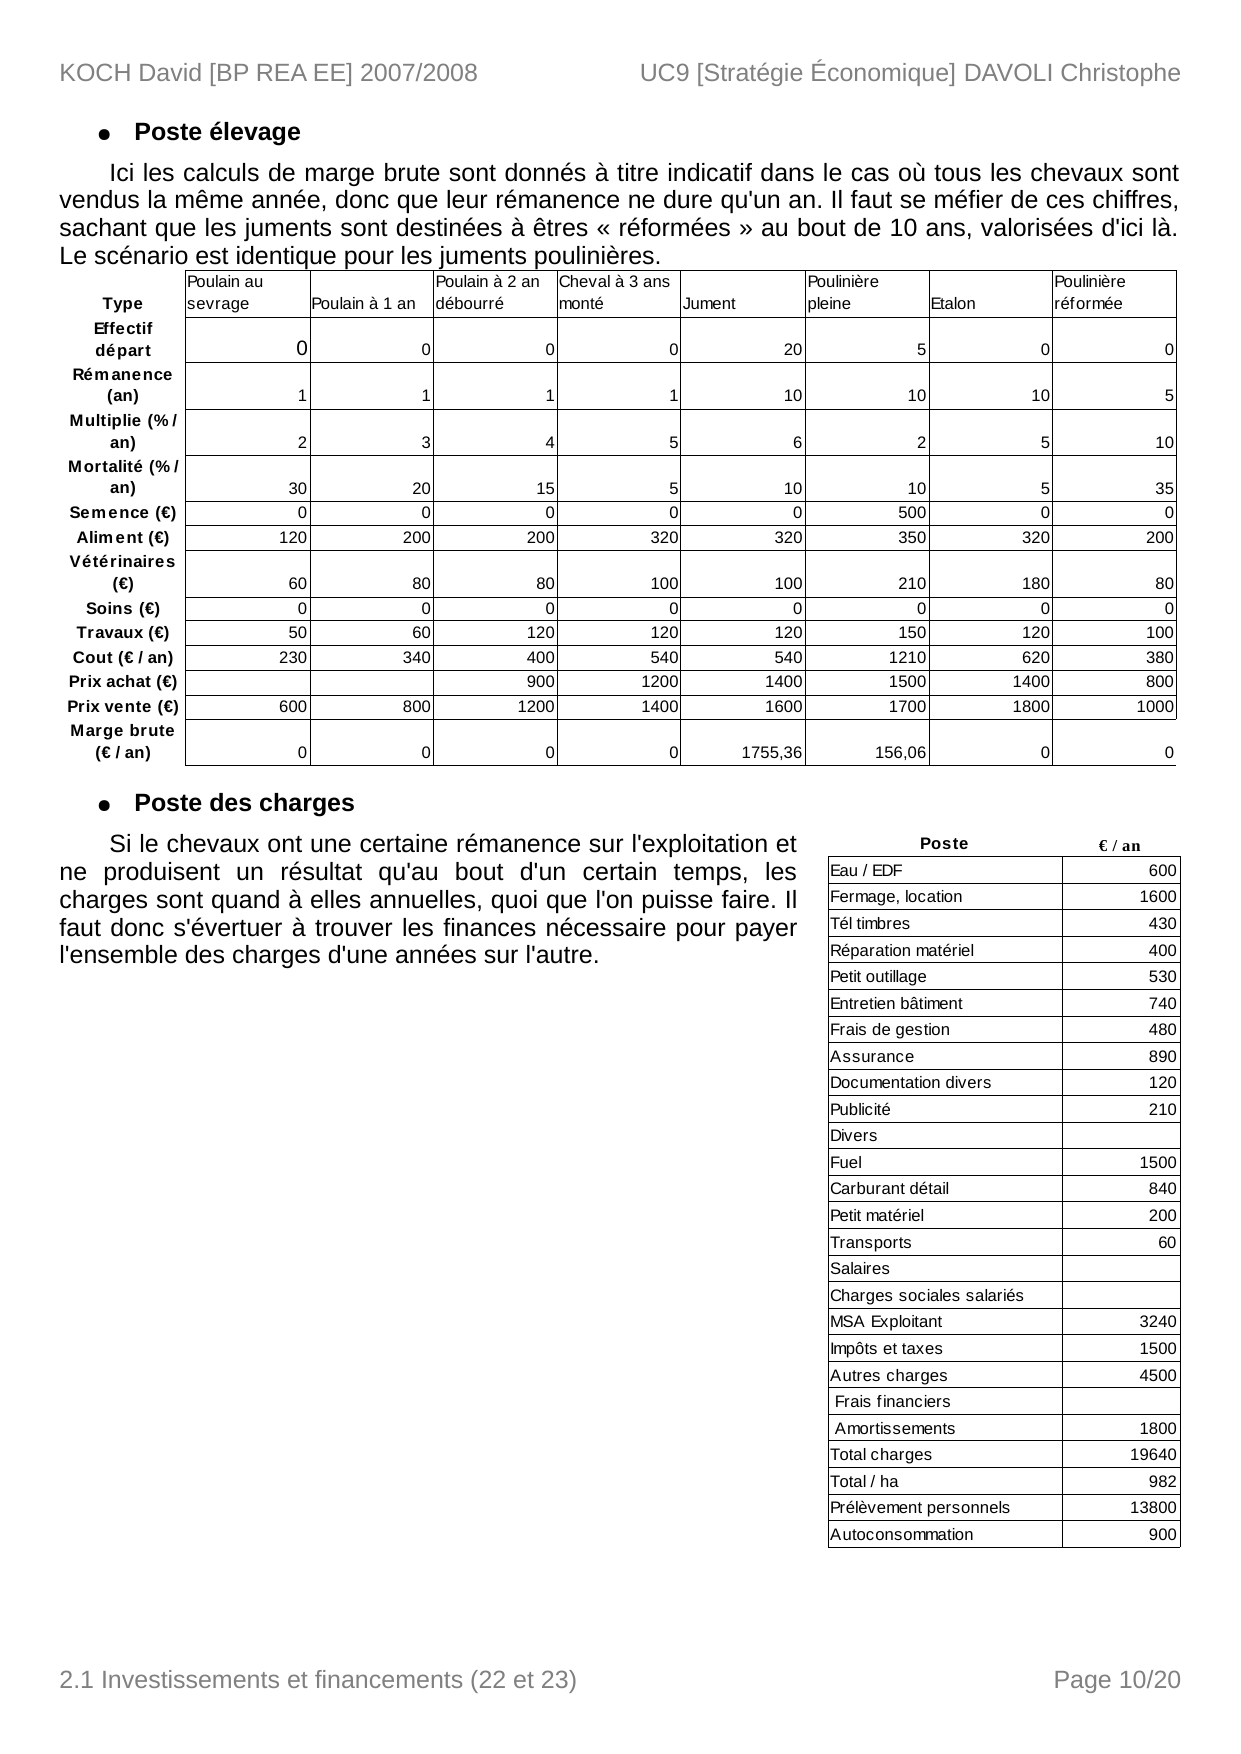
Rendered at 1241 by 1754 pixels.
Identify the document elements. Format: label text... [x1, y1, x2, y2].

list Poste élevage [97, 118, 1181, 146]
list Poste des charges [97, 283, 1181, 817]
text Si le chevaux ont une certaine rémanence sur l'exploitation et ne produisent un résultat qu'au bout d'un certain temps, les charges sont quand à elles annuelles, quoi que l'on puisse faire. Il faut donc s'évertuer à trouver les finances nécessaire pour payer l'ensemble des charges d'une années sur l'autre. [59, 830, 1181, 969]
text Ici les calculs de marge brute sont donnés à titre indicatif dans le cas où tous les chevaux sont vendus la même année, donc que leur rémanence ne dure qu'un an. Il faut se méfier de ces chiffres, sachant que les juments sont destinées à êtres « réformées » au bout de 10 ans, valorisées d'ici là. Le scénario est identique pour les juments poulinières. [59, 158, 1181, 270]
